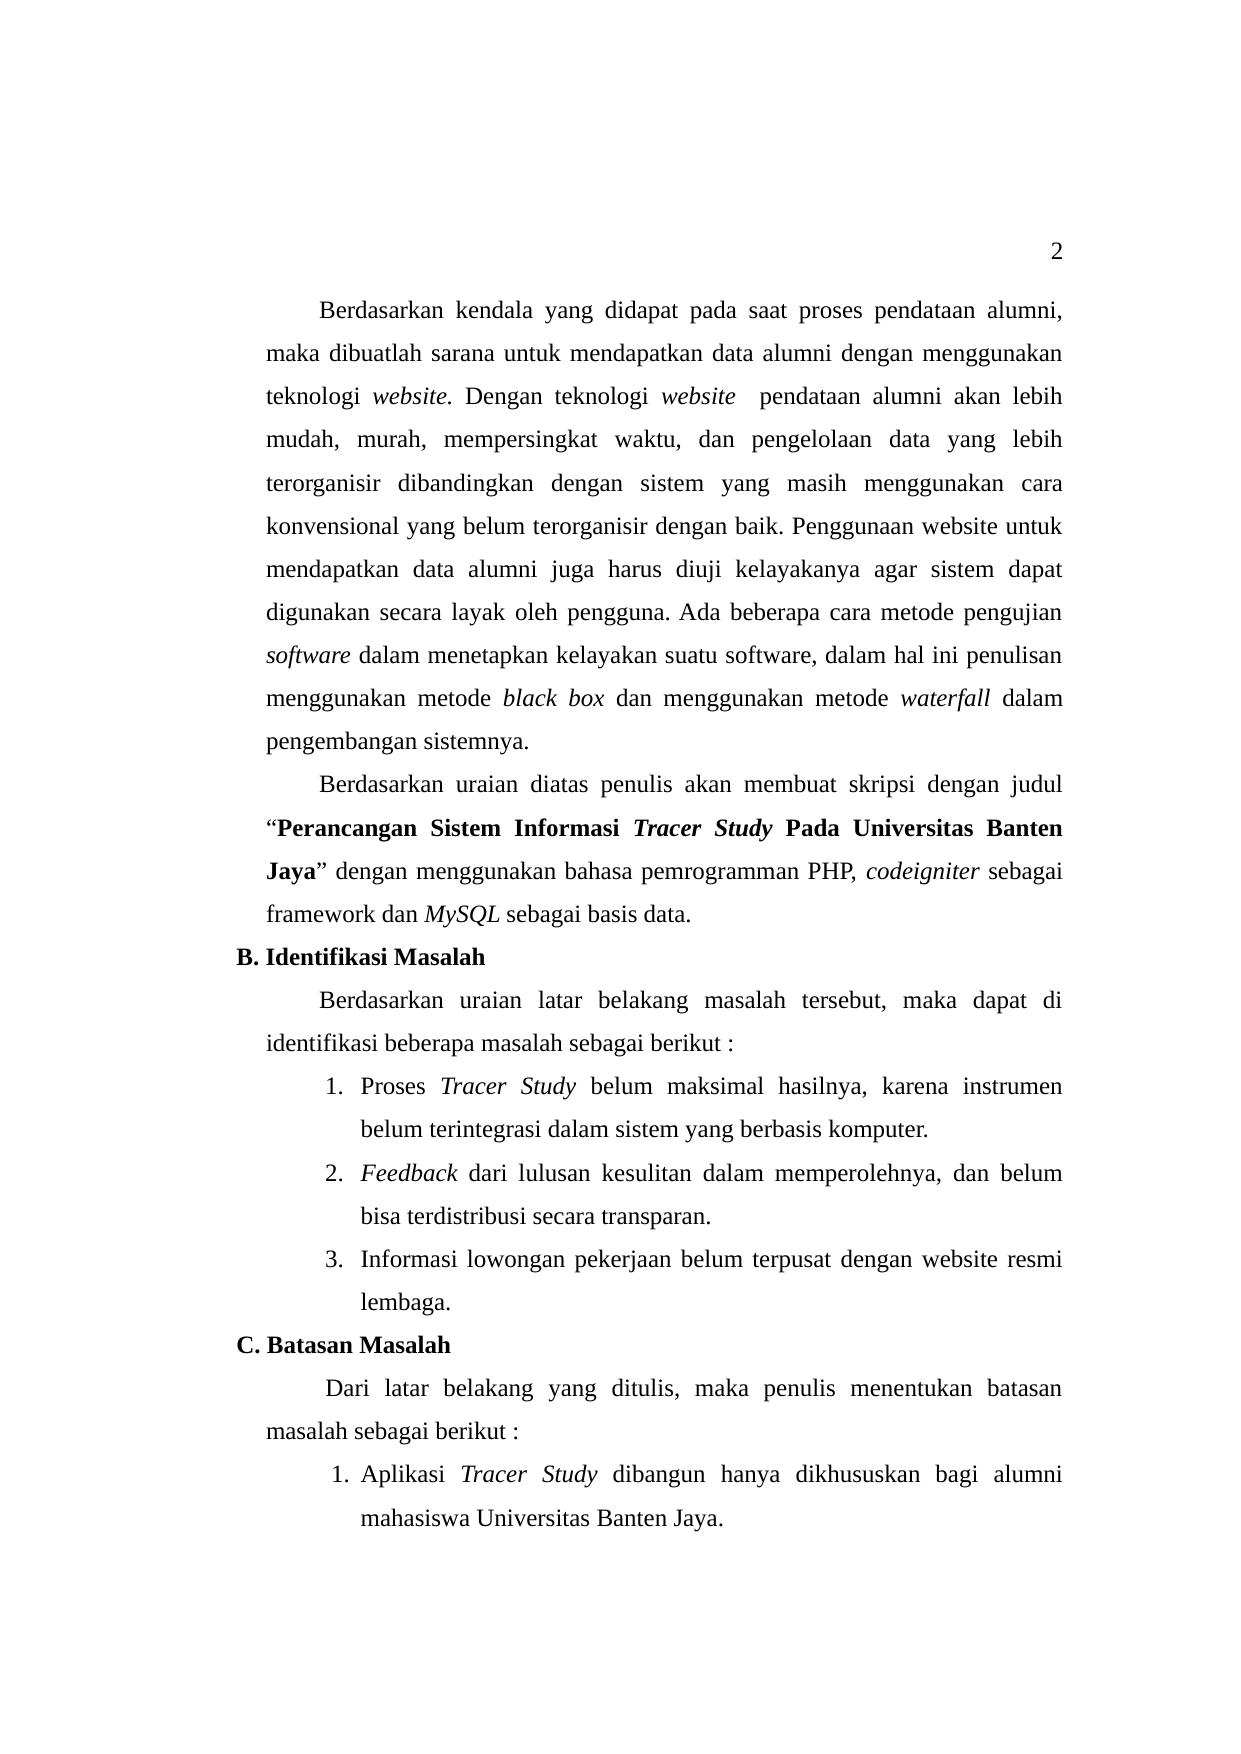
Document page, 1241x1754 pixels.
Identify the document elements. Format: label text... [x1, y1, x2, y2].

text B. Identifikasi Masalah [236, 942, 1063, 971]
list Aplikasi Tracer Study dibangun hanya dikhususkan bagi alumni mahasiswa Universitas Banten Jaya. [331, 1459, 1063, 1531]
text Berdasarkan kendala yang didapat pada saat proses pendataan alumni, maka dibuatlah sarana untuk mendapatkan data alumni dengan menggunakan teknologi website. Dengan teknologi website pendataan alumni akan lebih mudah, murah, mempersingkat waktu, dan pengelolaan data yang lebih terorganisir dibandingkan dengan sistem yang masih menggunakan cara konvensional yang belum terorganisir dengan baik. Penggunaan website untuk mendapatkan data alumni juga harus diuji kelayakanya agar sistem dapat digunakan secara layak oleh pengguna. Ada beberapa cara metode pengujian software dalam menetapkan kelayakan suatu software, dalam hal ini penulisan menggunakan metode black box dan menggunakan metode waterfall dalam pengembangan sistemnya. [266, 295, 1063, 755]
list Proses Tracer Study belum maksimal hasilnya, karena instrumen belum terintegrasi dalam sistem yang berbasis komputer. [325, 1071, 1063, 1143]
text C. Batasan Masalah [236, 1330, 1063, 1359]
list Feedback dari lulusan kesulitan dalam memperolehnya, dan belum bisa terdistribusi secara transparan. [325, 1158, 1063, 1229]
text Berdasarkan uraian diatas penulis akan membuat skripsi dengan judul “Perancangan Sistem Informasi Tracer Study Pada Universitas Banten Jaya” dengan menggunakan bahasa pemrogramman PHP, codeigniter sebagai framework dan MySQL sebagai basis data. [266, 769, 1063, 928]
list Informasi lowongan pekerjaan belum terpusat dengan website resmi lembaga. [325, 1244, 1063, 1316]
text Berdasarkan uraian latar belakang masalah tersebut, maka dapat di identifikasi beberapa masalah sebagai berikut : [266, 985, 1063, 1057]
text Dari latar belakang yang ditulis, maka penulis menentukan batasan masalah sebagai berikut : [266, 1373, 1063, 1445]
